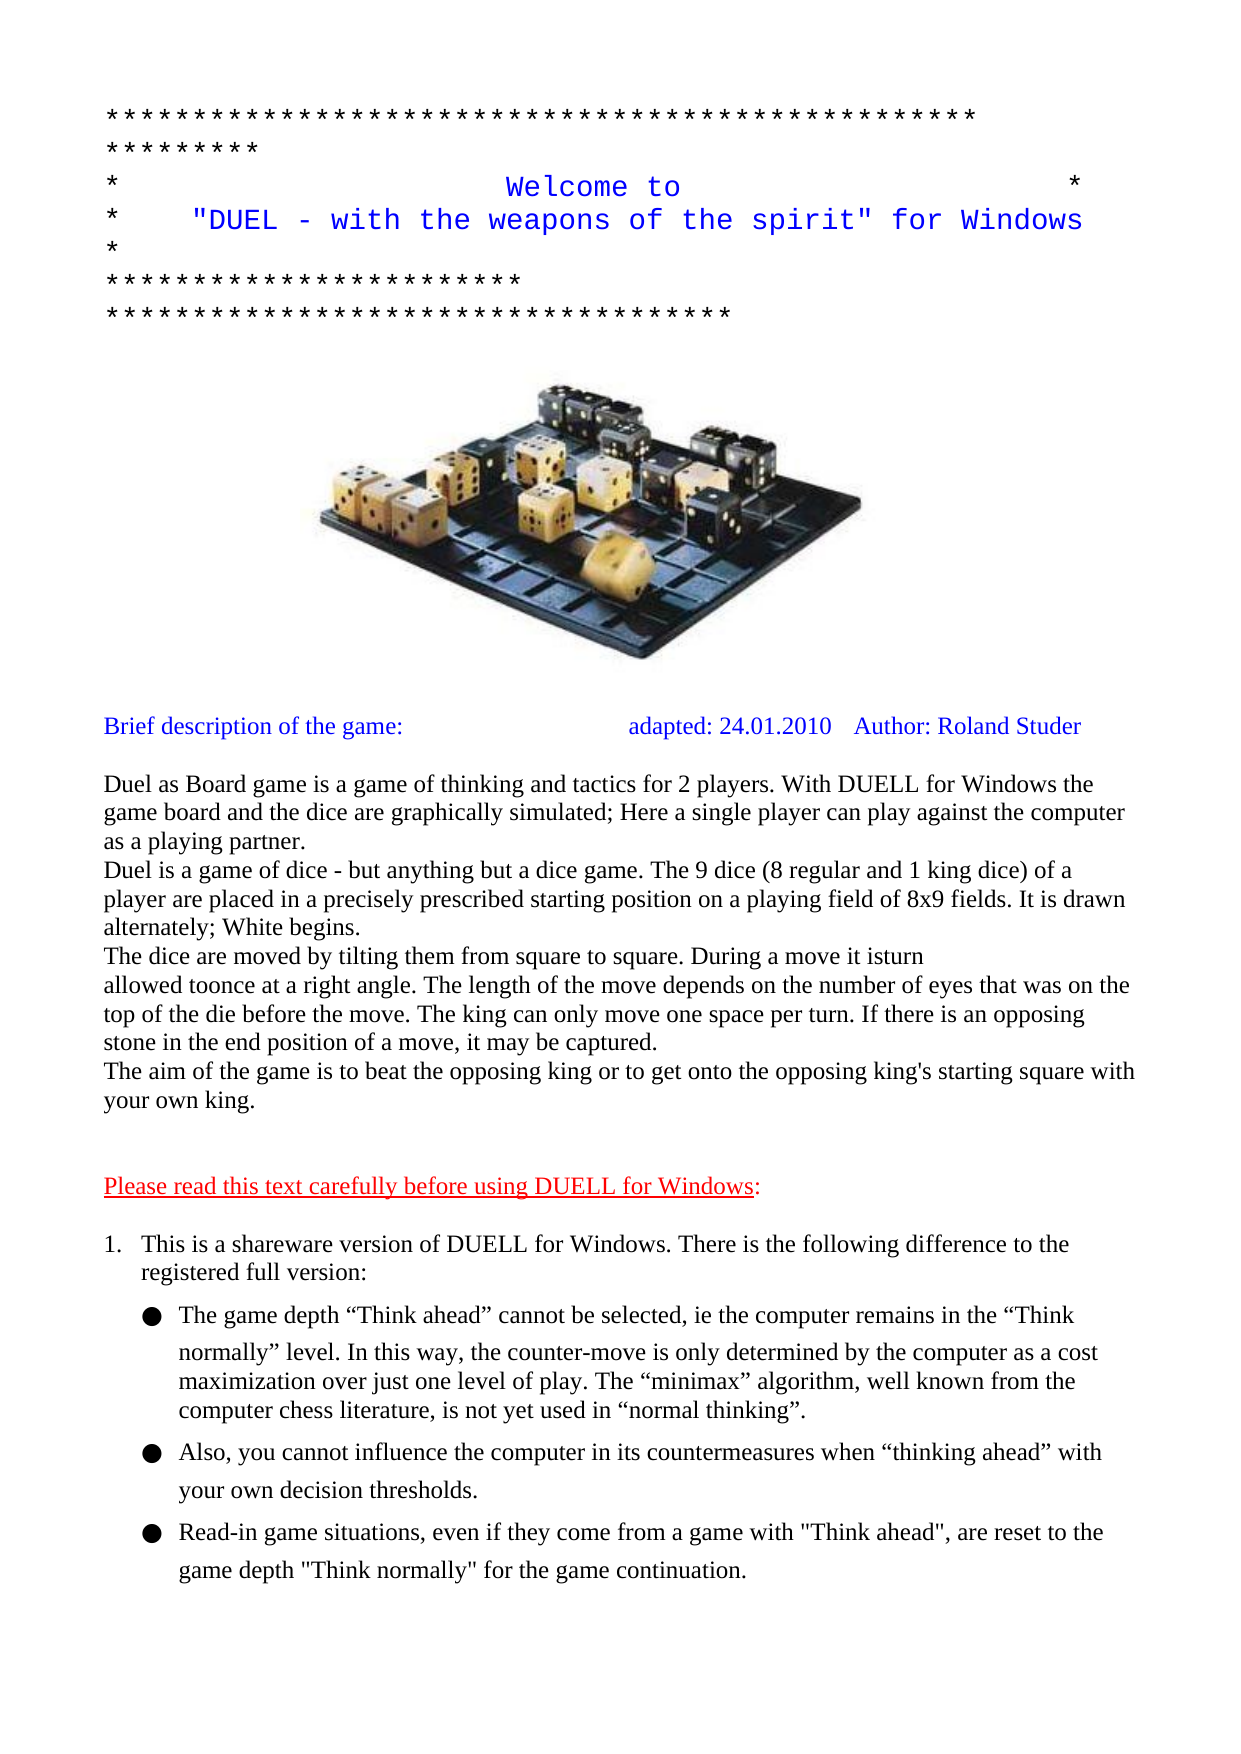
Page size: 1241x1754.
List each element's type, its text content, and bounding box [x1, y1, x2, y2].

picture [300, 358, 886, 677]
text ************************ ************************************ [103, 271, 1137, 337]
text Please read this text carefully before using DUELL for Windows: [103, 1171, 1137, 1200]
text ************************************************** ********* [103, 106, 1137, 172]
text The dice are moved by tilting them from square to square. During a move it isturn [103, 941, 1137, 970]
text * Welcome to * [103, 172, 1137, 205]
text allowed toonce at a right angle. The length of the move depends on the number of eyes that was on the top of the die before the move. The king can only move one space per turn. If there is an opposing stone in the end position of a move, it may be captured. [103, 970, 1137, 1056]
text * "DUEL - with the weapons of the spirit" for Windows * [103, 205, 1137, 271]
list Also, you cannot influence the computer in its countermeasures when “thinking ahead” with your own decision thresholds. [141, 1424, 1137, 1504]
text Duel as Board game is a game of thinking and tactics for 2 players. With DUELL for Windows the game board and the dice are graphically simulated; Here a single player can play against the computer as a playing partner. [103, 769, 1137, 855]
list The game depth “Think ahead” cannot be selected, ie the computer remains in the “Think normally” level. In this way, the counter-move is only determined by the computer as a cost maximization over just one level of play. The “minimax” algorithm, well known from the computer chess literature, is not yet used in “normal thinking”. [141, 1286, 1137, 1424]
list This is a shareware version of DUELL for Windows. There is the following difference to the registered full version: [103, 1229, 1137, 1286]
text Duel is a game of dice - but anything but a dice game. The 9 dice (8 regular and 1 king dice) of a player are placed in a precisely prescribed starting position on a playing field of 8x9 fields. It is drawn alternately; White begins. [103, 855, 1137, 941]
list Read-in game situations, even if they come from a game with "Think ahead", are reset to the game depth "Think normally" for the game continuation. [141, 1504, 1137, 1584]
text Brief description of the game: adapted: 24.01.2010 Author: Roland Studer [103, 711, 1137, 740]
text The aim of the game is to beat the opposing king or to get onto the opposing king's starting square with your own king. [103, 1056, 1137, 1114]
